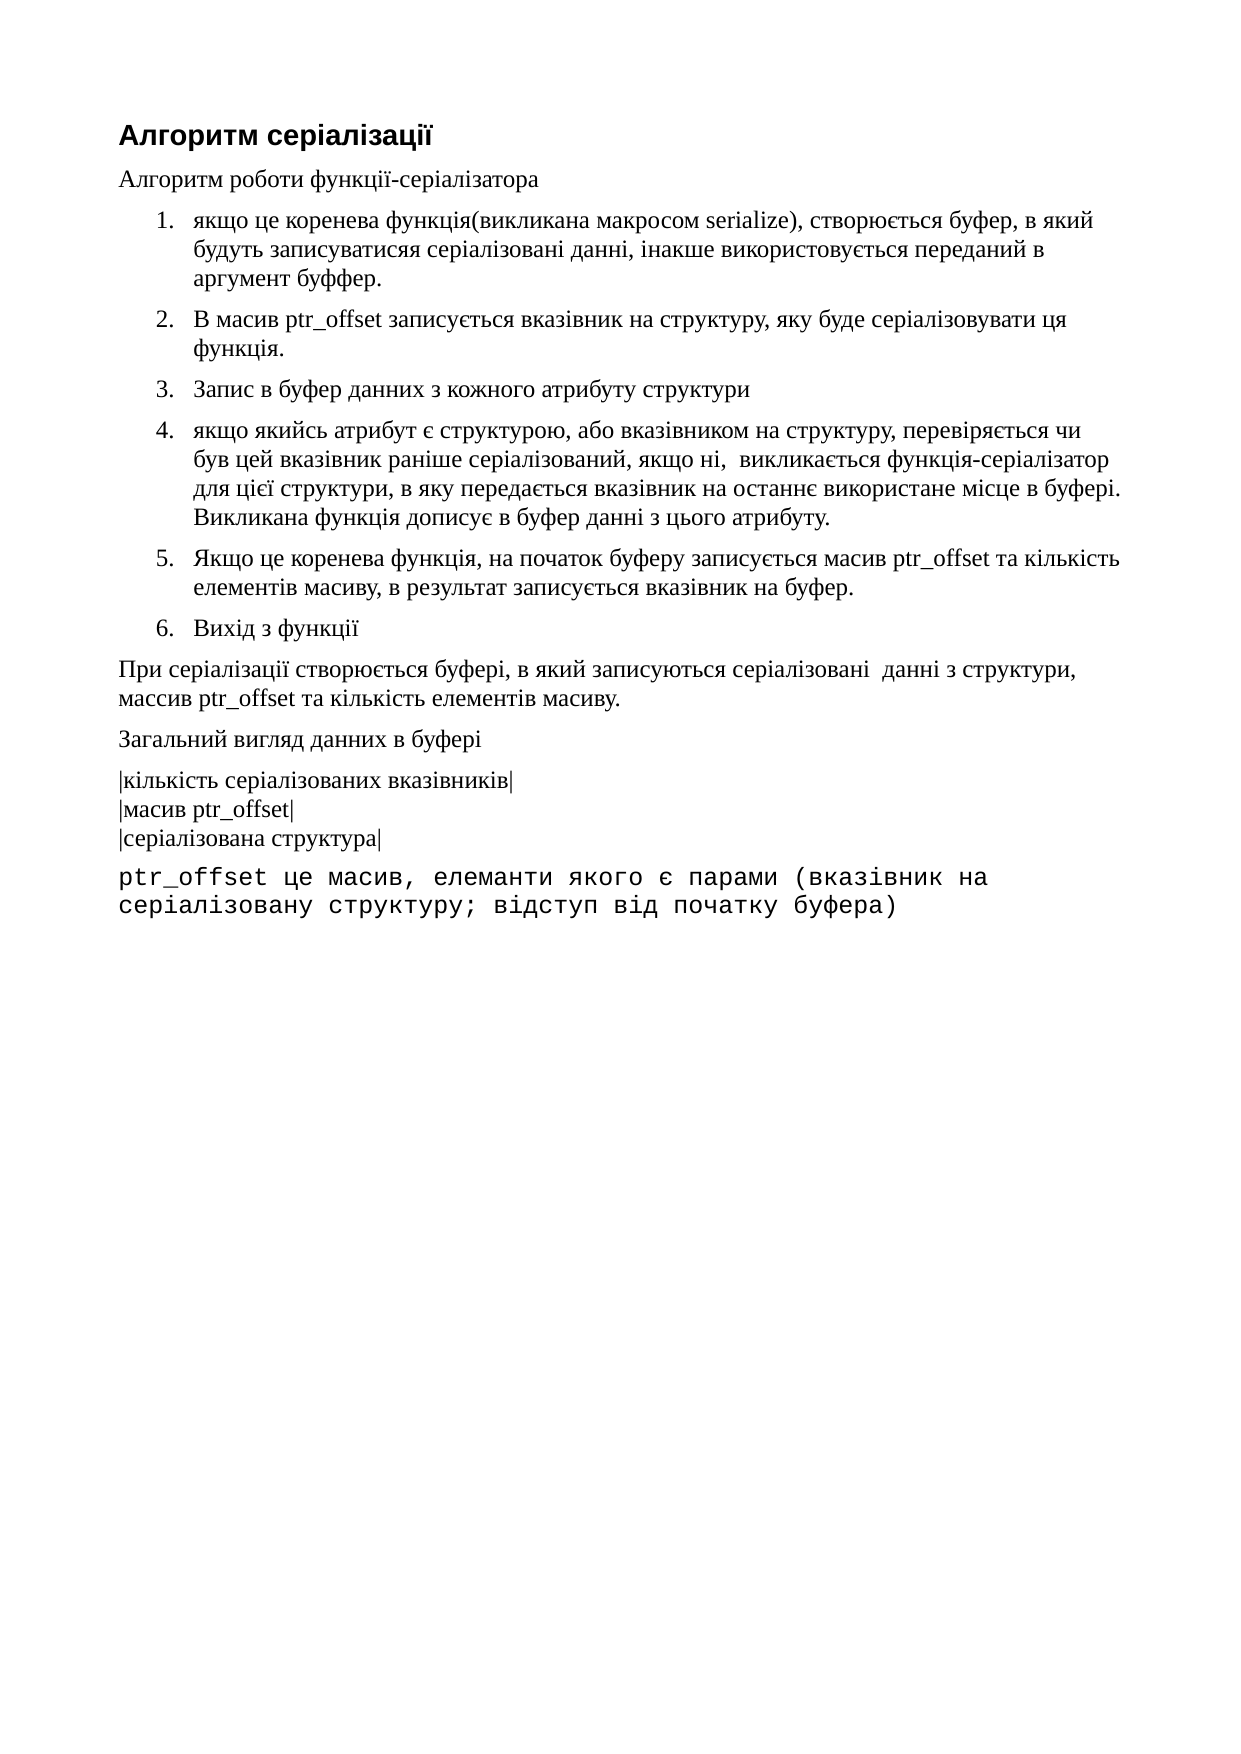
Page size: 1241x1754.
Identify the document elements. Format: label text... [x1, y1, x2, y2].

list Вихід з функції [156, 613, 1122, 642]
list Якщо це коренева функція, на початок буферу записується масив ptr_offset та кількість елементів масиву, в результат записується вказівник на буфер. [156, 543, 1122, 600]
text |кількість серіалізованих вказівників| |масив ptr_offset| |серіалізована структура| [118, 765, 1122, 852]
text Загальний вигляд данних в буфері [118, 724, 1122, 753]
list якщо якийсь атрибут є структурою, або вказівником на структуру, перевіряється чи був цей вказівник раніше серіалізований, якщо ні, викликається функція-серіалізатор для цієї структури, в яку передається вказівник на останнє використане місце в буфері. Викликана функція дописує в буфер данні з цього атрибуту. [156, 415, 1122, 530]
subtitle Алгоритм серіалізації [118, 118, 1122, 152]
text При серіалізації створюється буфері, в який записуються серіалізовані данні з структури, массив ptr_offset та кількість елементів масиву. [118, 654, 1122, 712]
text ptr_offset це масив, елеманти якого є парами (вказівник на серіалізовану структуру; відступ від початку буфера) [118, 864, 1122, 921]
text Алгоритм роботи функції-серіалізатора [118, 164, 1122, 193]
list В масив ptr_offset записується вказівник на структуру, яку буде серіалізовувати ця функція. [156, 304, 1122, 362]
list Запис в буфер данних з кожного атрибуту структури [156, 374, 1122, 403]
list якщо це коренева функція(викликана макросом serialize), створюється буфер, в який будуть записуватисяя серіалізовані данні, інакше використовується переданий в аргумент буффер. [156, 205, 1122, 292]
